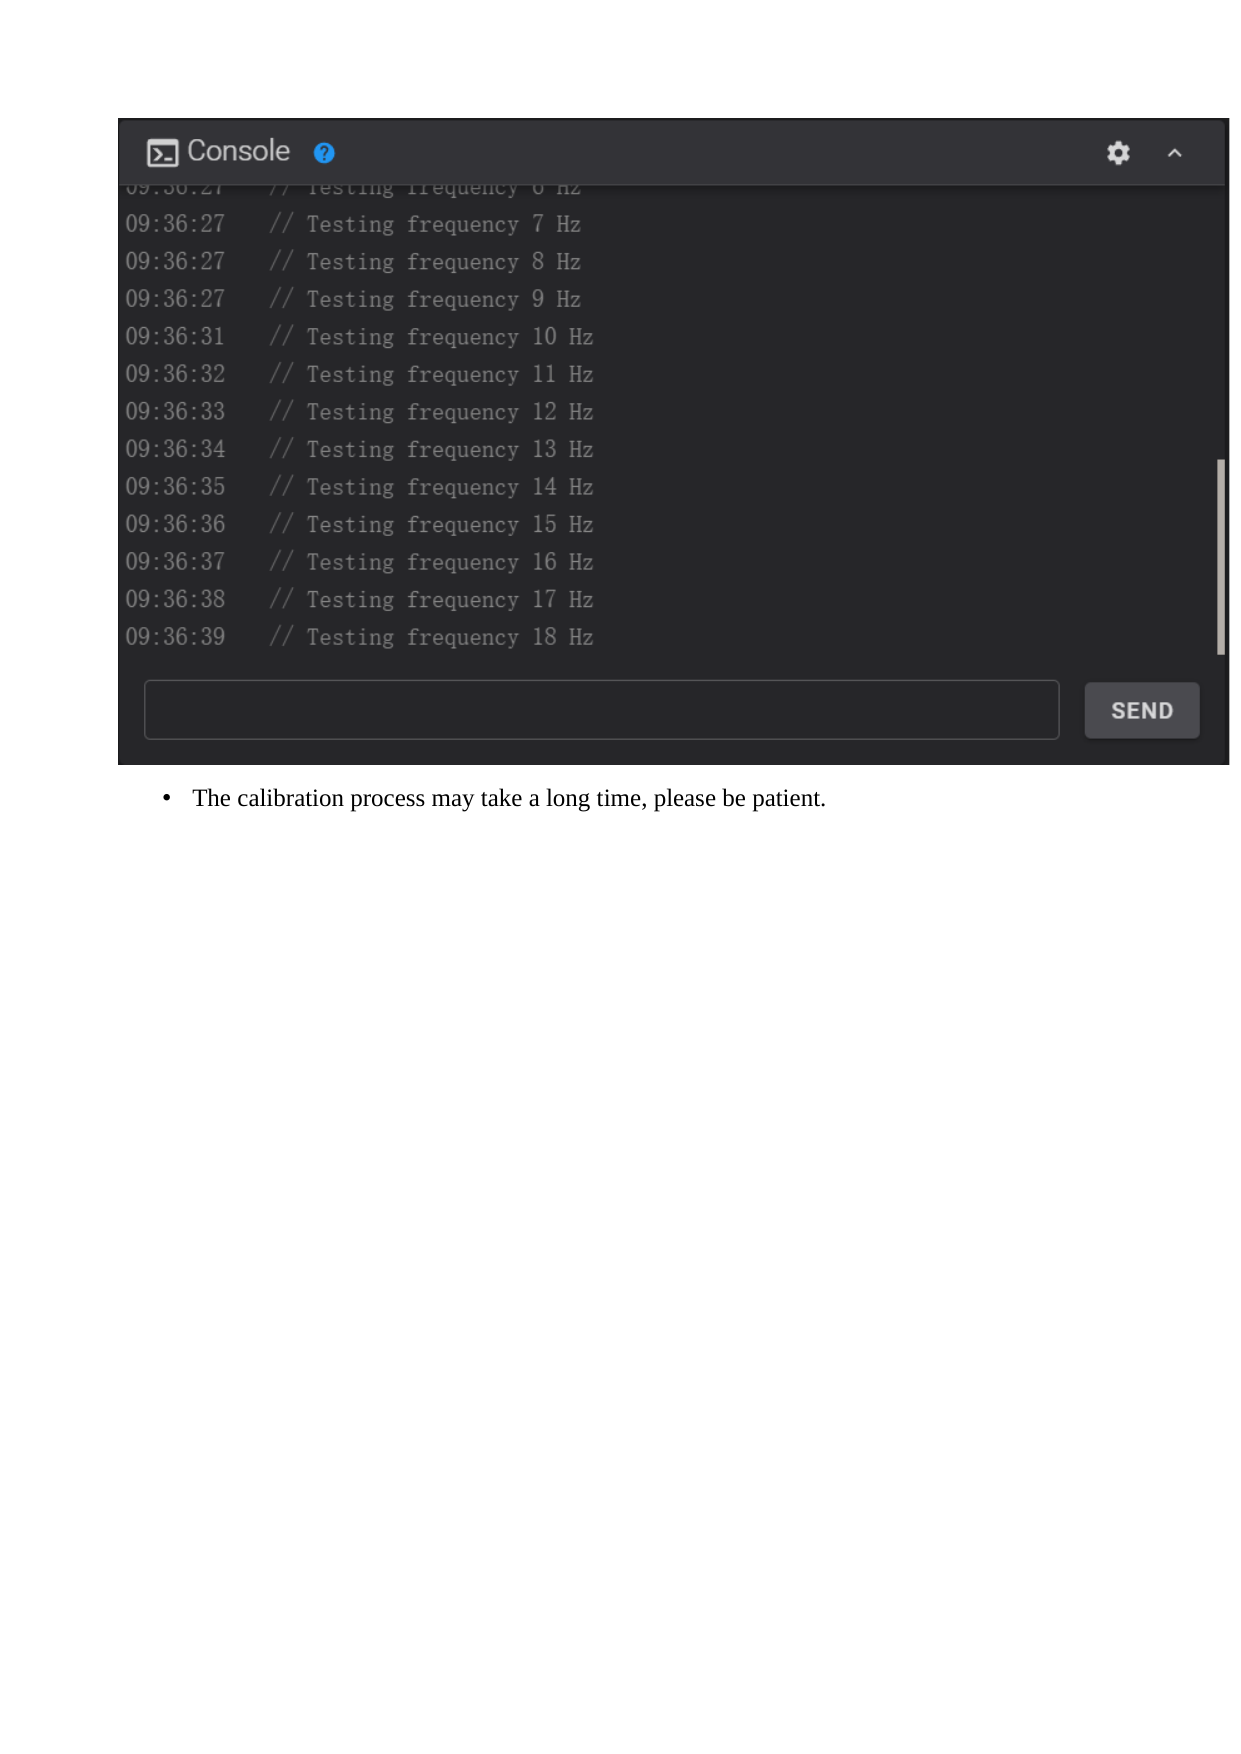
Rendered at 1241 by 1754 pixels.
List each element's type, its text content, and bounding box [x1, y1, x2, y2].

list The calibration process may take a long time, please be patient. [162, 783, 1122, 812]
picture [118, 118, 1230, 765]
